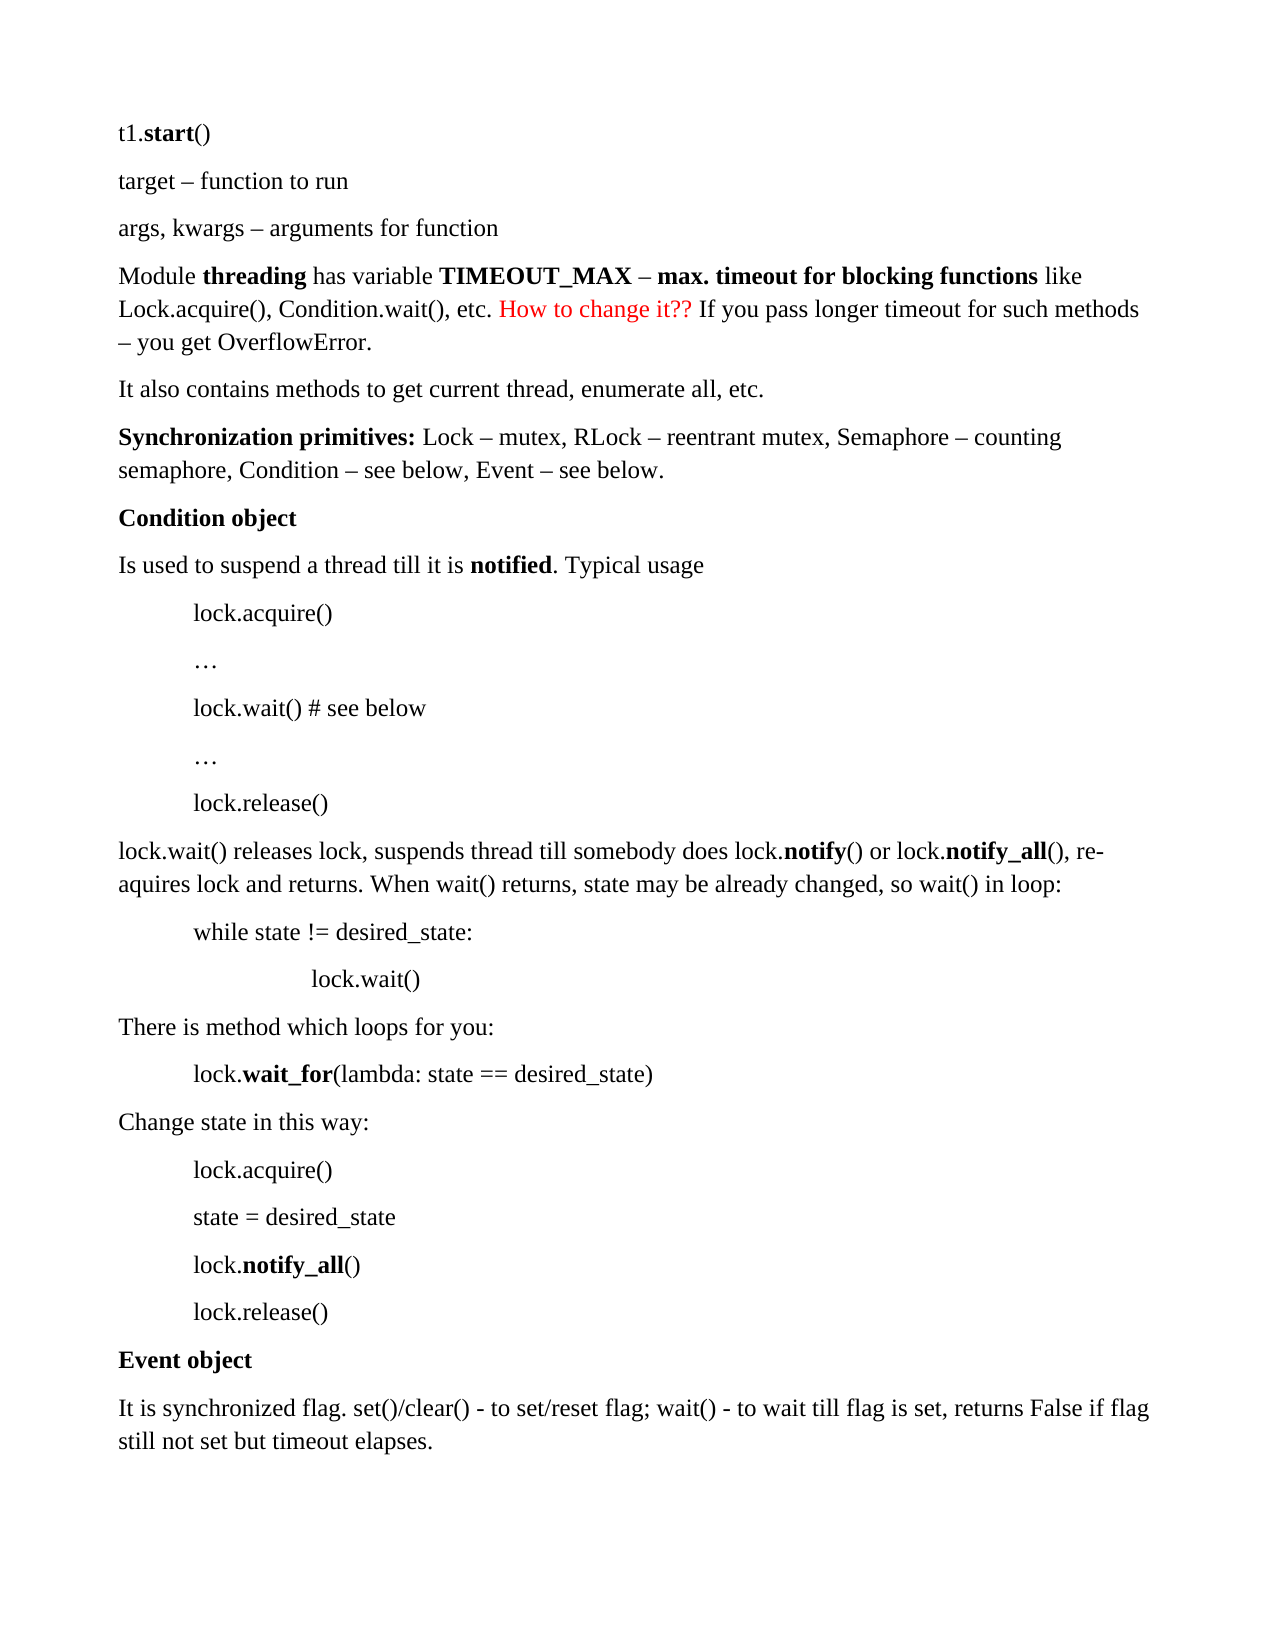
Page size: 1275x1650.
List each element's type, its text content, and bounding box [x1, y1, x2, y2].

text t1.start() [118, 118, 1157, 147]
text … [193, 741, 1157, 769]
text lock.release() [193, 788, 1157, 817]
text There is method which loops for you: [118, 1012, 1157, 1041]
text lock.wait() releases lock, suspends thread till somebody does lock.notify() or lock.notify_all(), re-aquires lock and returns. When wait() returns, state may be already changed, so wait() in loop: [118, 836, 1157, 898]
text lock.release() [193, 1297, 1157, 1326]
text It also contains methods to get current thread, enumerate all, etc. [118, 374, 1157, 403]
text target – function to run [118, 166, 1157, 194]
text args, kwargs – arguments for function [118, 213, 1157, 242]
text lock.notify_all() [193, 1250, 1157, 1279]
text Condition object [118, 503, 1157, 532]
text state = desired_state [193, 1202, 1157, 1231]
text lock.acquire() [193, 1155, 1157, 1183]
text Module threading has variable TIMEOUT_MAX – max. timeout for blocking functions like Lock.acquire(), Condition.wait(), etc. How to change it?? If you pass longer timeout for such methods – you get OverflowError. [118, 261, 1157, 356]
text Change state in this way: [118, 1107, 1157, 1136]
text lock.wait() # see below [193, 693, 1157, 722]
text Is used to suspend a thread till it is notified. Typical usage [118, 550, 1157, 579]
text while state != desired_state: [193, 917, 1157, 945]
text lock.acquire() [193, 598, 1157, 627]
text It is synchronized flag. set()/clear() - to set/reset flag; wait() - to wait till flag is set, returns False if flag still not set but timeout elapses. [118, 1393, 1157, 1454]
text Synchronization primitives: Lock – mutex, RLock – reentrant mutex, Semaphore – counting semaphore, Condition – see below, Event – see below. [118, 422, 1157, 484]
text Event object [118, 1345, 1157, 1374]
text lock.wait() [193, 964, 1157, 993]
text … [193, 646, 1157, 674]
text lock.wait_for(lambda: state == desired_state) [193, 1059, 1157, 1088]
